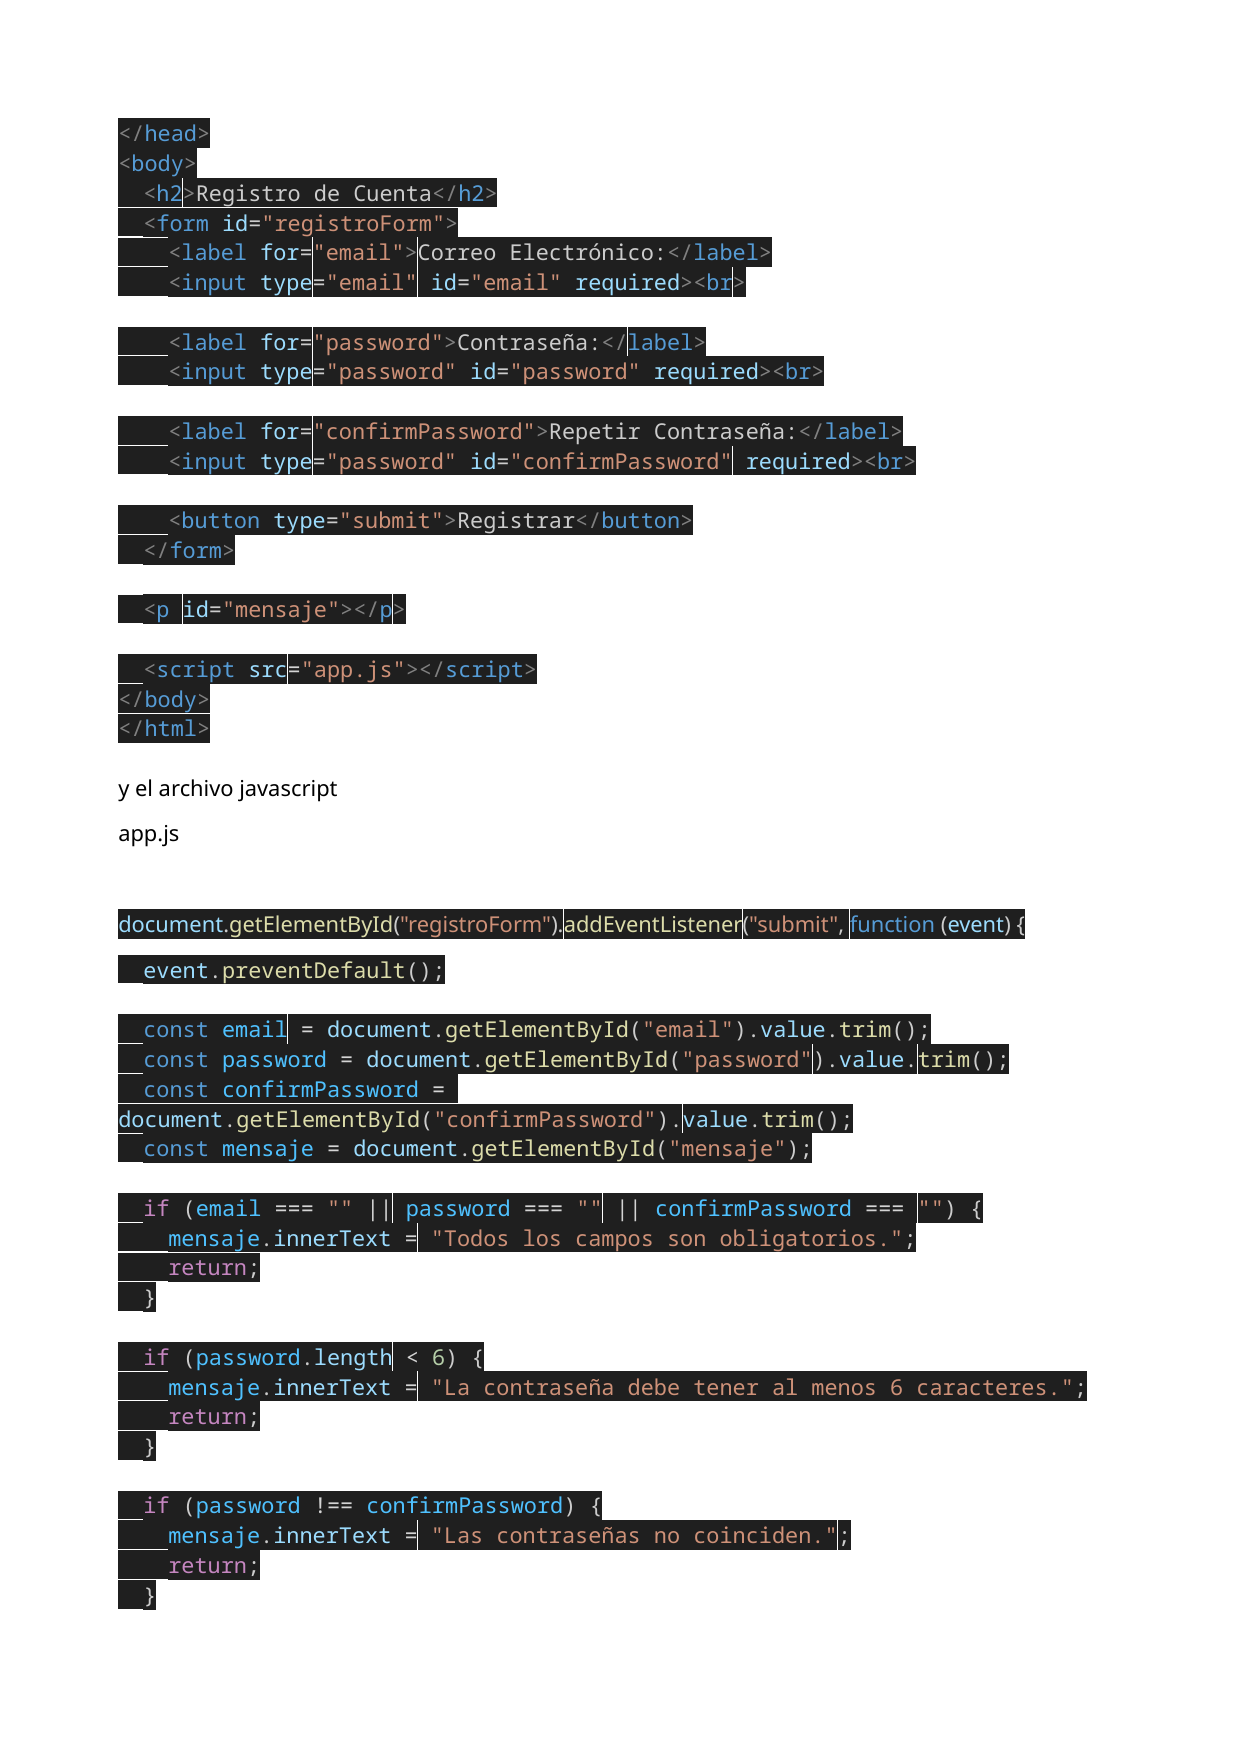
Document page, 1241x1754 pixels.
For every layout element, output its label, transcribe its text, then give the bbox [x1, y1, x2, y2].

text if (password.length < 6) { [118, 1342, 1122, 1371]
text mensaje.innerText = "Las contraseñas no coinciden."; [118, 1520, 1122, 1550]
text const email = document.getElementById("email").value.trim(); [118, 1014, 1122, 1044]
text <button type="submit">Registrar</button> [118, 505, 1122, 535]
text <script src="app.js"></script> [118, 654, 1122, 684]
text if (password !== confirmPassword) { [118, 1491, 1122, 1520]
text mensaje.innerText = "Todos los campos son obligatorios."; [118, 1223, 1122, 1252]
text } [118, 1282, 1122, 1312]
text <input type="password" id="confirmPassword" required><br> [118, 446, 1122, 475]
text mensaje.innerText = "La contraseña debe tener al menos 6 caracteres."; [118, 1371, 1122, 1401]
text const mensaje = document.getElementById("mensaje"); [118, 1133, 1122, 1163]
text const confirmPassword = document.getElementById("confirmPassword").value.trim(); [118, 1074, 1122, 1133]
text return; [118, 1401, 1122, 1431]
text <p id="mensaje"></p> [118, 594, 1122, 624]
text event.preventDefault(); [118, 955, 1122, 984]
text </head> [118, 118, 1122, 148]
text <input type="email" id="email" required><br> [118, 267, 1122, 297]
text y el archivo javascript [118, 773, 1122, 803]
text const password = document.getElementById("password").value.trim(); [118, 1044, 1122, 1074]
text if (email === "" || password === "" || confirmPassword === "") { [118, 1193, 1122, 1223]
text <body> [118, 148, 1122, 178]
text </html> [118, 713, 1122, 743]
text <label for="email">Correo Electrónico:</label> [118, 237, 1122, 267]
text return; [118, 1550, 1122, 1580]
text <h2>Registro de Cuenta</h2> [118, 178, 1122, 207]
text app.js [118, 818, 1122, 848]
text document.getElementById("registroForm").addEventListener("submit", function (event) { [118, 909, 1122, 939]
text <label for="password">Contraseña:</label> [118, 327, 1122, 356]
text } [118, 1431, 1122, 1461]
text </form> [118, 535, 1122, 565]
text <label for="confirmPassword">Repetir Contraseña:</label> [118, 416, 1122, 446]
text return; [118, 1252, 1122, 1282]
text } [118, 1580, 1122, 1610]
text </body> [118, 684, 1122, 713]
text <form id="registroForm"> [118, 207, 1122, 237]
text <input type="password" id="password" required><br> [118, 356, 1122, 386]
